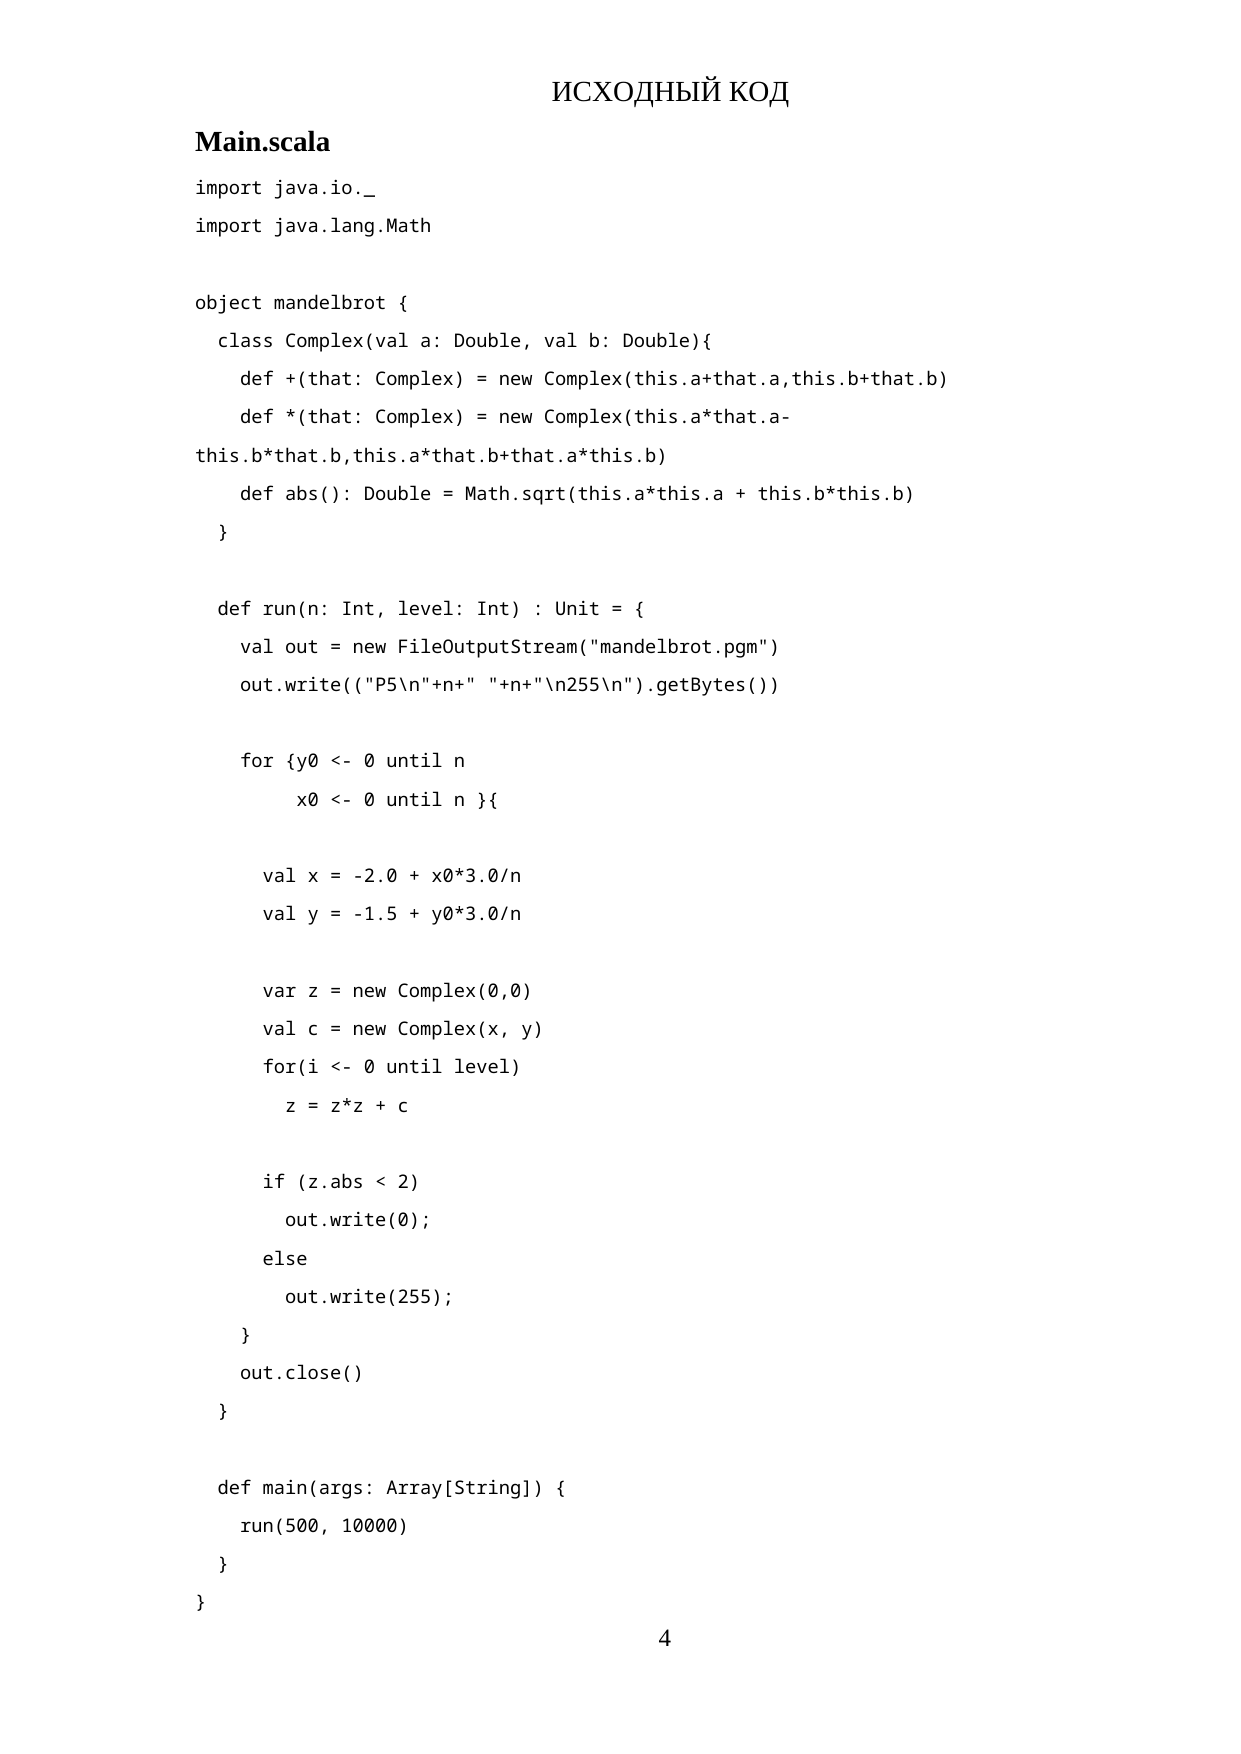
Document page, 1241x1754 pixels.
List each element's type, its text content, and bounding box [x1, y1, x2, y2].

text val x = -2.0 + x0*3.0/n [195, 862, 1146, 888]
text def abs(): Double = Math.sqrt(this.a*this.a + this.b*this.b) [195, 480, 1146, 506]
text object mandelbrot { [195, 289, 1146, 314]
text class Complex(val a: Double, val b: Double){ [195, 327, 1146, 353]
text else [195, 1245, 1146, 1270]
text } [195, 1398, 1146, 1423]
text val out = new FileOutputStream("mandelbrot.pgm") [195, 633, 1146, 659]
text val c = new Complex(x, y) [195, 1015, 1146, 1041]
text run(500, 10000) [195, 1512, 1146, 1538]
text import java.lang.Math [195, 213, 1146, 238]
text for {y0 <- 0 until n [195, 748, 1146, 773]
text out.close() [195, 1359, 1146, 1385]
text for(i <- 0 until level) [195, 1054, 1146, 1079]
text } [195, 1321, 1146, 1347]
text def +(that: Complex) = new Complex(this.a+that.a,this.b+that.b) [195, 366, 1146, 391]
text } [195, 518, 1146, 544]
text def main(args: Array[String]) { [195, 1474, 1146, 1500]
text def run(n: Int, level: Int) : Unit = { [195, 595, 1146, 620]
text Main.scala [195, 124, 1146, 158]
text def *(that: Complex) = new Complex(this.a*that.a-this.b*that.b,this.a*that.b+that.a*this.b) [195, 404, 1146, 467]
text x0 <- 0 until n }{ [195, 786, 1146, 812]
text if (z.abs < 2) [195, 1168, 1146, 1194]
text var z = new Complex(0,0) [195, 977, 1146, 1003]
text out.write(255); [195, 1283, 1146, 1308]
text Исходный код [195, 74, 1146, 107]
text val y = -1.5 + y0*3.0/n [195, 901, 1146, 926]
text } [195, 1589, 1146, 1614]
text z = z*z + c [195, 1092, 1146, 1117]
text out.write(("P5\n"+n+" "+n+"\n255\n").getBytes()) [195, 671, 1146, 697]
text import java.io._ [195, 174, 1146, 200]
text } [195, 1551, 1146, 1576]
text out.write(0); [195, 1207, 1146, 1232]
